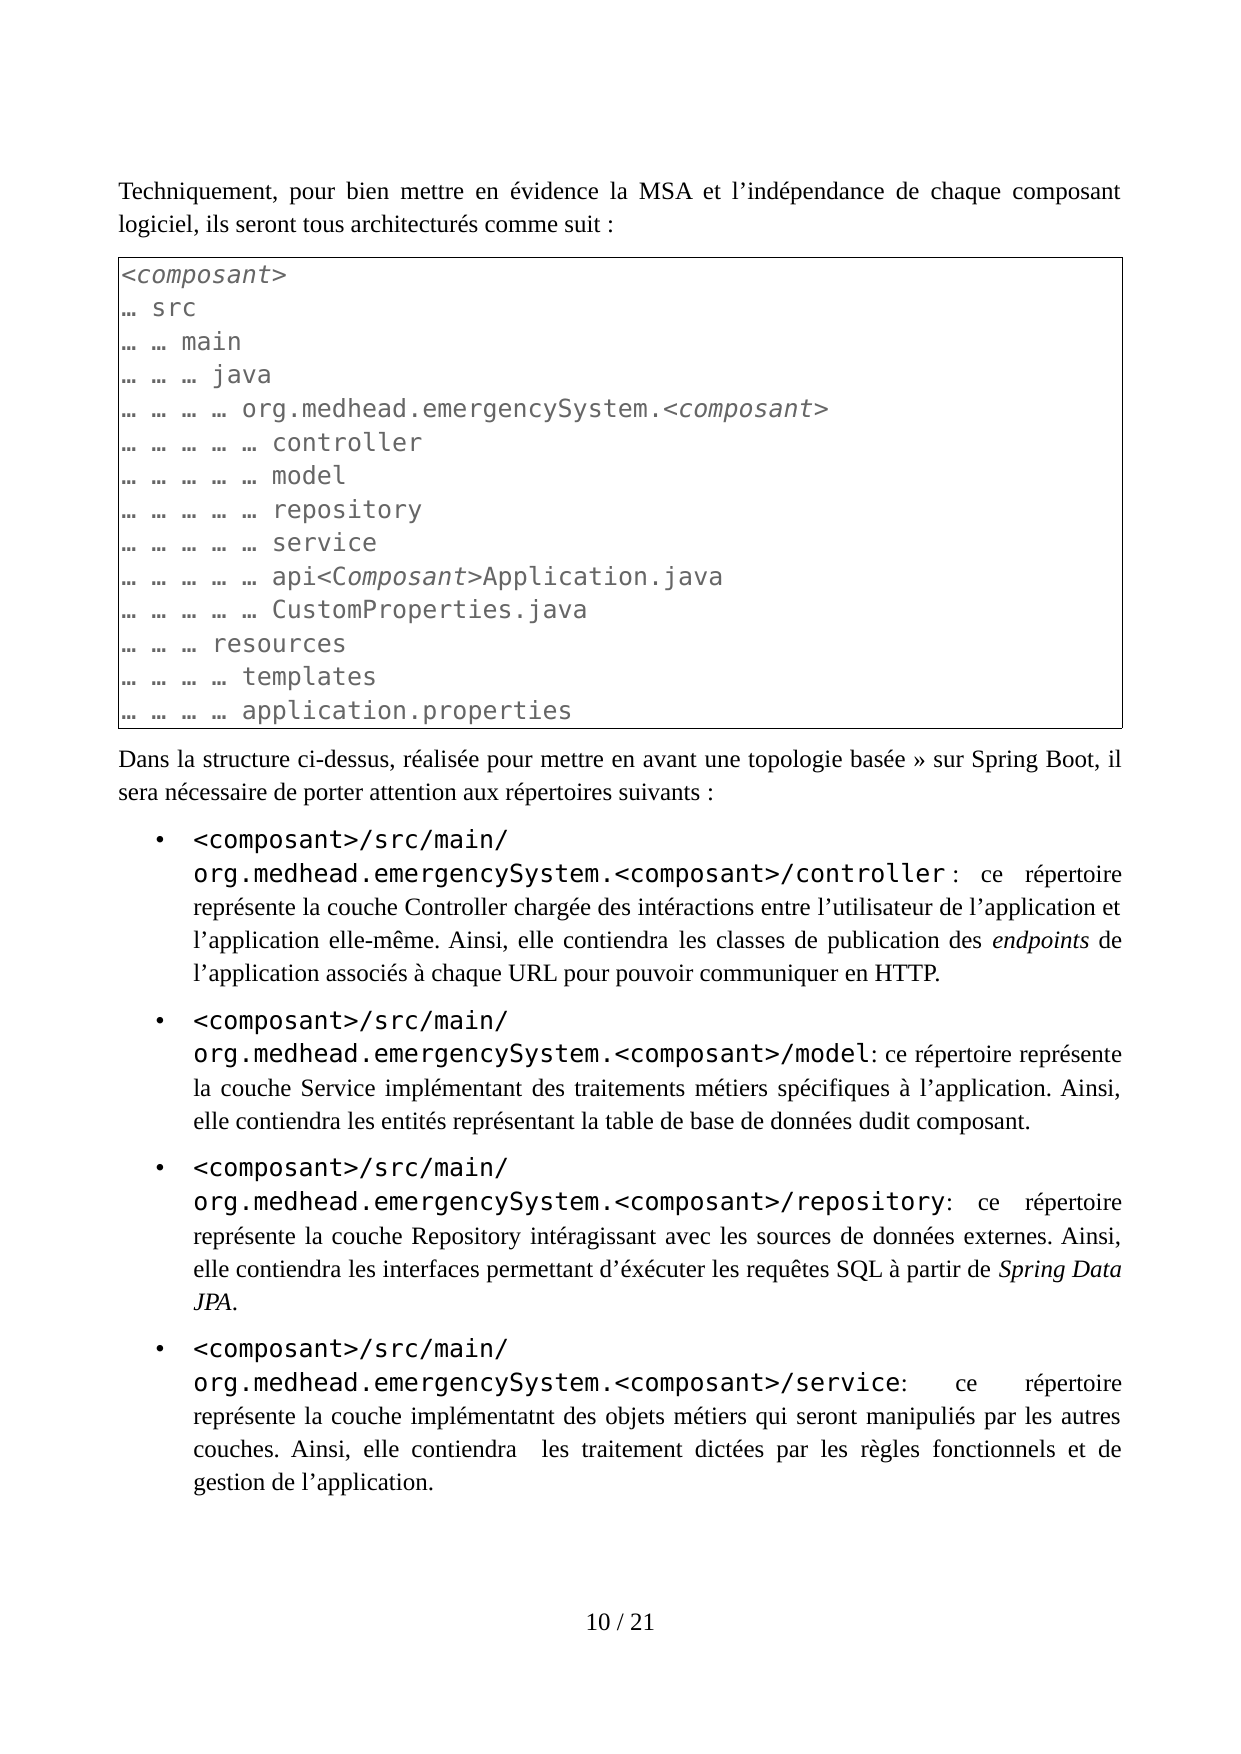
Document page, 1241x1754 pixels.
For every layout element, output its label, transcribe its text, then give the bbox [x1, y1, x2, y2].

text … … … … … api<Composant>Application.java [119, 559, 1122, 591]
text … … … … … CustomProperties.java [119, 592, 1122, 624]
text … src [119, 291, 1122, 323]
text … … … resources [119, 626, 1122, 658]
text … … … … … service [119, 525, 1122, 557]
list <composant>/src/main/org.medhead.emergencySystem.<composant>/repository: ce répertoire représente la couche Repository intéragissant avec les sources de données externes. Ainsi, elle contiendra les interfaces permettant d’éxécuter les requêtes SQL à partir de Spring Data JPA. [156, 1154, 1122, 1316]
text … … … … … controller [119, 425, 1122, 457]
list <composant>/src/main/org.medhead.emergencySystem.<composant>/service: ce répertoire représente la couche implémentatnt des objets métiers qui seront manipuliés par les autres couches. Ainsi, elle contiendra les traitement dictées par les règles fonctionnels et de gestion de l’application. [156, 1334, 1122, 1496]
text … … … java [119, 358, 1122, 390]
text … … … … templates [119, 659, 1122, 692]
text Techniquement, pour bien mettre en évidence la MSA et l’indépendance de chaque composant logiciel, ils seront tous architecturés comme suit : [118, 176, 1122, 238]
text … … … … … repository [119, 492, 1122, 524]
text <composant> [119, 258, 1122, 289]
list <composant>/src/main/org.medhead.emergencySystem.<composant>/model: ce répertoire représente la couche Service implémentant des traitements métiers spécifiques à l’application. Ainsi, elle contiendra les entités représentant la table de base de données dudit composant. [156, 1006, 1122, 1135]
text … … … … application.properties [119, 693, 1122, 728]
text … … … … org.medhead.emergencySystem.<composant> [119, 391, 1122, 423]
text Dans la structure ci-dessus, réalisée pour mettre en avant une topologie basée » sur Spring Boot, il sera nécessaire de porter attention aux répertoires suivants : [118, 744, 1122, 806]
list <composant>/src/main/org.medhead.emergencySystem.<composant>/controller : ce répertoire représente la couche Controller chargée des intéractions entre l’utilisateur de l’application et l’application elle-même. Ainsi, elle contiendra les classes de publication des endpoints de l’application associés à chaque URL pour pouvoir communiquer en HTTP. [156, 825, 1122, 987]
text … … … … … model [119, 458, 1122, 490]
text … … main [119, 324, 1122, 356]
